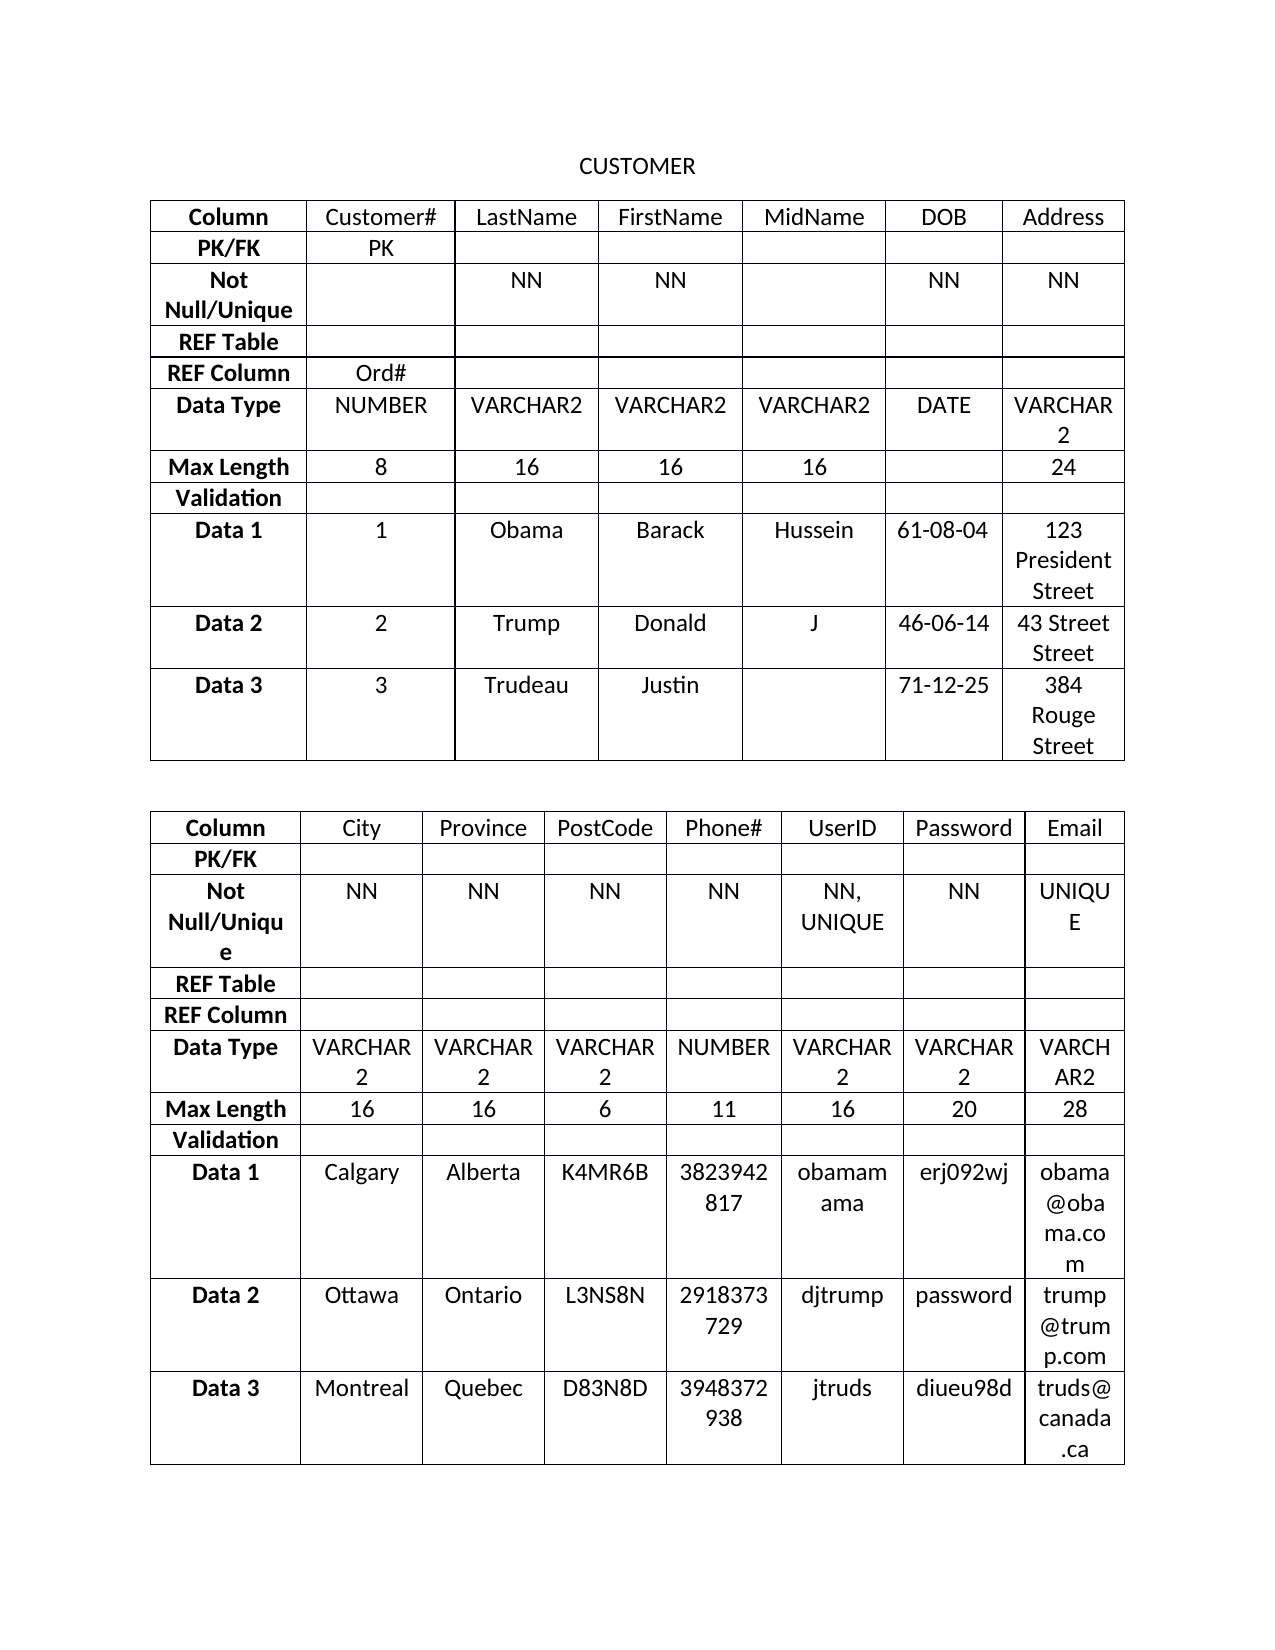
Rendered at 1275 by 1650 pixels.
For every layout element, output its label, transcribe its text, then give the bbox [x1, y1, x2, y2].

text CUSTOMER [150, 150, 1125, 181]
table_cell [456, 358, 598, 388]
table_cell [301, 968, 422, 998]
table_cell [301, 999, 422, 1030]
table_cell Data 3 [151, 1372, 300, 1463]
table_header Column [151, 201, 306, 231]
table_cell Justin [599, 669, 742, 760]
table_cell Obama [456, 514, 598, 606]
table_cell REF Column [151, 999, 300, 1030]
table_cell 6 [545, 1093, 666, 1123]
table_cell Donald [599, 607, 742, 668]
table_cell Data 2 [151, 1279, 300, 1371]
table_cell [1003, 483, 1124, 513]
table_cell 16 [782, 1093, 903, 1123]
table_cell [667, 1125, 781, 1155]
table_header MidName [743, 201, 885, 231]
table_cell [743, 264, 885, 325]
table_header UserID [782, 812, 903, 843]
table_cell [1026, 844, 1124, 874]
table_cell PK/FK [151, 232, 306, 263]
table_cell Data Type [151, 1031, 300, 1092]
table_cell NN [599, 264, 742, 325]
table_header PostCode [545, 812, 666, 843]
table_cell [667, 968, 781, 998]
table_cell 8 [307, 451, 454, 482]
table_cell 11 [667, 1093, 781, 1123]
table_cell VARCHAR2 [904, 1031, 1024, 1092]
table_cell NN, UNIQUE [782, 875, 903, 967]
table_cell REF Table [151, 968, 300, 998]
table_header FirstName [599, 201, 742, 231]
table_cell 2 [307, 607, 454, 668]
table_cell [904, 844, 1024, 874]
table_cell 2918373729 [667, 1279, 781, 1371]
table_cell [667, 999, 781, 1030]
table_cell [301, 1125, 422, 1155]
table_cell 24 [1003, 451, 1124, 482]
table_cell jtruds [782, 1372, 903, 1463]
table_cell VARCHAR2 [456, 389, 598, 450]
table_cell [782, 844, 903, 874]
table_header Column [151, 812, 300, 843]
table_cell [904, 999, 1024, 1030]
table_cell [1003, 326, 1124, 356]
table_cell Validation [151, 483, 306, 513]
table_cell Data 1 [151, 514, 306, 606]
table_cell [545, 1125, 666, 1155]
table_cell [1026, 968, 1124, 998]
table_cell VARCHAR2 [1026, 1031, 1124, 1092]
table_cell 1 [307, 514, 454, 606]
table_cell VARCHAR2 [423, 1031, 544, 1092]
table_cell L3NS8N [545, 1279, 666, 1371]
table_cell J [743, 607, 885, 668]
table_cell [782, 1125, 903, 1155]
table_cell 71-12-25 [886, 669, 1002, 760]
table_cell D83N8D [545, 1372, 666, 1463]
table_cell NN [545, 875, 666, 967]
table_cell [782, 999, 903, 1030]
table_header Customer# [307, 201, 454, 231]
table_cell Ord# [307, 358, 454, 388]
table_cell NN [1003, 264, 1124, 325]
table_header DOB [886, 201, 1002, 231]
table_header Province [423, 812, 544, 843]
table_header Phone# [667, 812, 781, 843]
table_cell [1003, 358, 1124, 388]
table_cell NUMBER [307, 389, 454, 450]
table_cell [599, 232, 742, 263]
table_cell REF Table [151, 326, 306, 356]
table_cell PK/FK [151, 844, 300, 874]
table_cell [743, 326, 885, 356]
table_cell VARCHAR2 [1003, 389, 1124, 450]
table_cell [423, 999, 544, 1030]
table_cell trump@trump.com [1026, 1279, 1124, 1371]
table_cell password [904, 1279, 1024, 1371]
table_cell erj092wj [904, 1156, 1024, 1278]
table_cell 20 [904, 1093, 1024, 1123]
table_cell 16 [423, 1093, 544, 1123]
table_cell [545, 844, 666, 874]
table_cell obama@obama.com [1026, 1156, 1124, 1278]
table_cell [545, 999, 666, 1030]
table_cell [904, 968, 1024, 998]
table_cell Max Length [151, 1093, 300, 1123]
table_cell NN [886, 264, 1002, 325]
table_cell [743, 669, 885, 760]
table_header Address [1003, 201, 1124, 231]
table_cell Calgary [301, 1156, 422, 1278]
table_cell 3 [307, 669, 454, 760]
table_cell [456, 232, 598, 263]
table_cell obamamama [782, 1156, 903, 1278]
table_cell Ottawa [301, 1279, 422, 1371]
table_cell DATE [886, 389, 1002, 450]
table_cell [782, 968, 903, 998]
table_cell [307, 264, 454, 325]
table_cell 3823942817 [667, 1156, 781, 1278]
table_cell [456, 326, 598, 356]
table_cell Trudeau [456, 669, 598, 760]
table_cell Barack [599, 514, 742, 606]
table_cell Montreal [301, 1372, 422, 1463]
table_cell [599, 326, 742, 356]
table_cell K4MR6B [545, 1156, 666, 1278]
table_cell VARCHAR2 [782, 1031, 903, 1092]
table_cell [1026, 999, 1124, 1030]
table_cell Hussein [743, 514, 885, 606]
table_cell [307, 483, 454, 513]
table_cell VARCHAR2 [743, 389, 885, 450]
table_cell 16 [456, 451, 598, 482]
table_cell PK [307, 232, 454, 263]
table_cell Quebec [423, 1372, 544, 1463]
table_header Email [1026, 812, 1124, 843]
table_cell [599, 358, 742, 388]
table_cell [456, 483, 598, 513]
table_cell NN [301, 875, 422, 967]
table_cell Data 1 [151, 1156, 300, 1278]
table_cell VARCHAR2 [599, 389, 742, 450]
table_cell 3948372938 [667, 1372, 781, 1463]
table_cell Not Null/Unique [151, 875, 300, 967]
table_cell Validation [151, 1125, 300, 1155]
table_cell 16 [301, 1093, 422, 1123]
table_cell [307, 326, 454, 356]
table_cell truds@canada.ca [1026, 1372, 1124, 1463]
table_header LastName [456, 201, 598, 231]
table_cell [1026, 1125, 1124, 1155]
table_header Password [904, 812, 1024, 843]
table_cell [886, 451, 1002, 482]
table_cell Data Type [151, 389, 306, 450]
table_cell [743, 358, 885, 388]
table_cell [545, 968, 666, 998]
table_cell 28 [1026, 1093, 1124, 1123]
table_cell 43 Street Street [1003, 607, 1124, 668]
table_cell [886, 358, 1002, 388]
table_cell [886, 232, 1002, 263]
table_cell 16 [743, 451, 885, 482]
table_cell [886, 326, 1002, 356]
table_cell [423, 1125, 544, 1155]
table_cell [904, 1125, 1024, 1155]
table_cell VARCHAR2 [301, 1031, 422, 1092]
table_cell Data 3 [151, 669, 306, 760]
table_cell [667, 844, 781, 874]
table_cell [1003, 232, 1124, 263]
table_cell Max Length [151, 451, 306, 482]
table_header City [301, 812, 422, 843]
table_cell [886, 483, 1002, 513]
table_cell NN [423, 875, 544, 967]
table_cell 123 President Street [1003, 514, 1124, 606]
table_cell [743, 232, 885, 263]
table_cell Data 2 [151, 607, 306, 668]
table_cell Alberta [423, 1156, 544, 1278]
table_cell djtrump [782, 1279, 903, 1371]
table_cell 46-06-14 [886, 607, 1002, 668]
table_cell diueu98d [904, 1372, 1024, 1463]
table_cell 384 Rouge Street [1003, 669, 1124, 760]
table_cell [301, 844, 422, 874]
table_cell [423, 844, 544, 874]
table_cell 61-08-04 [886, 514, 1002, 606]
table_cell NN [456, 264, 598, 325]
table_cell 16 [599, 451, 742, 482]
table_cell [423, 968, 544, 998]
table_cell Not Null/Unique [151, 264, 306, 325]
table_cell UNIQUE [1026, 875, 1124, 967]
table_cell [599, 483, 742, 513]
table_cell Ontario [423, 1279, 544, 1371]
table_cell NN [667, 875, 781, 967]
table_cell [743, 483, 885, 513]
table_cell NUMBER [667, 1031, 781, 1092]
table_cell REF Column [151, 358, 306, 388]
table_cell NN [904, 875, 1024, 967]
table_cell VARCHAR2 [545, 1031, 666, 1092]
table_cell Trump [456, 607, 598, 668]
